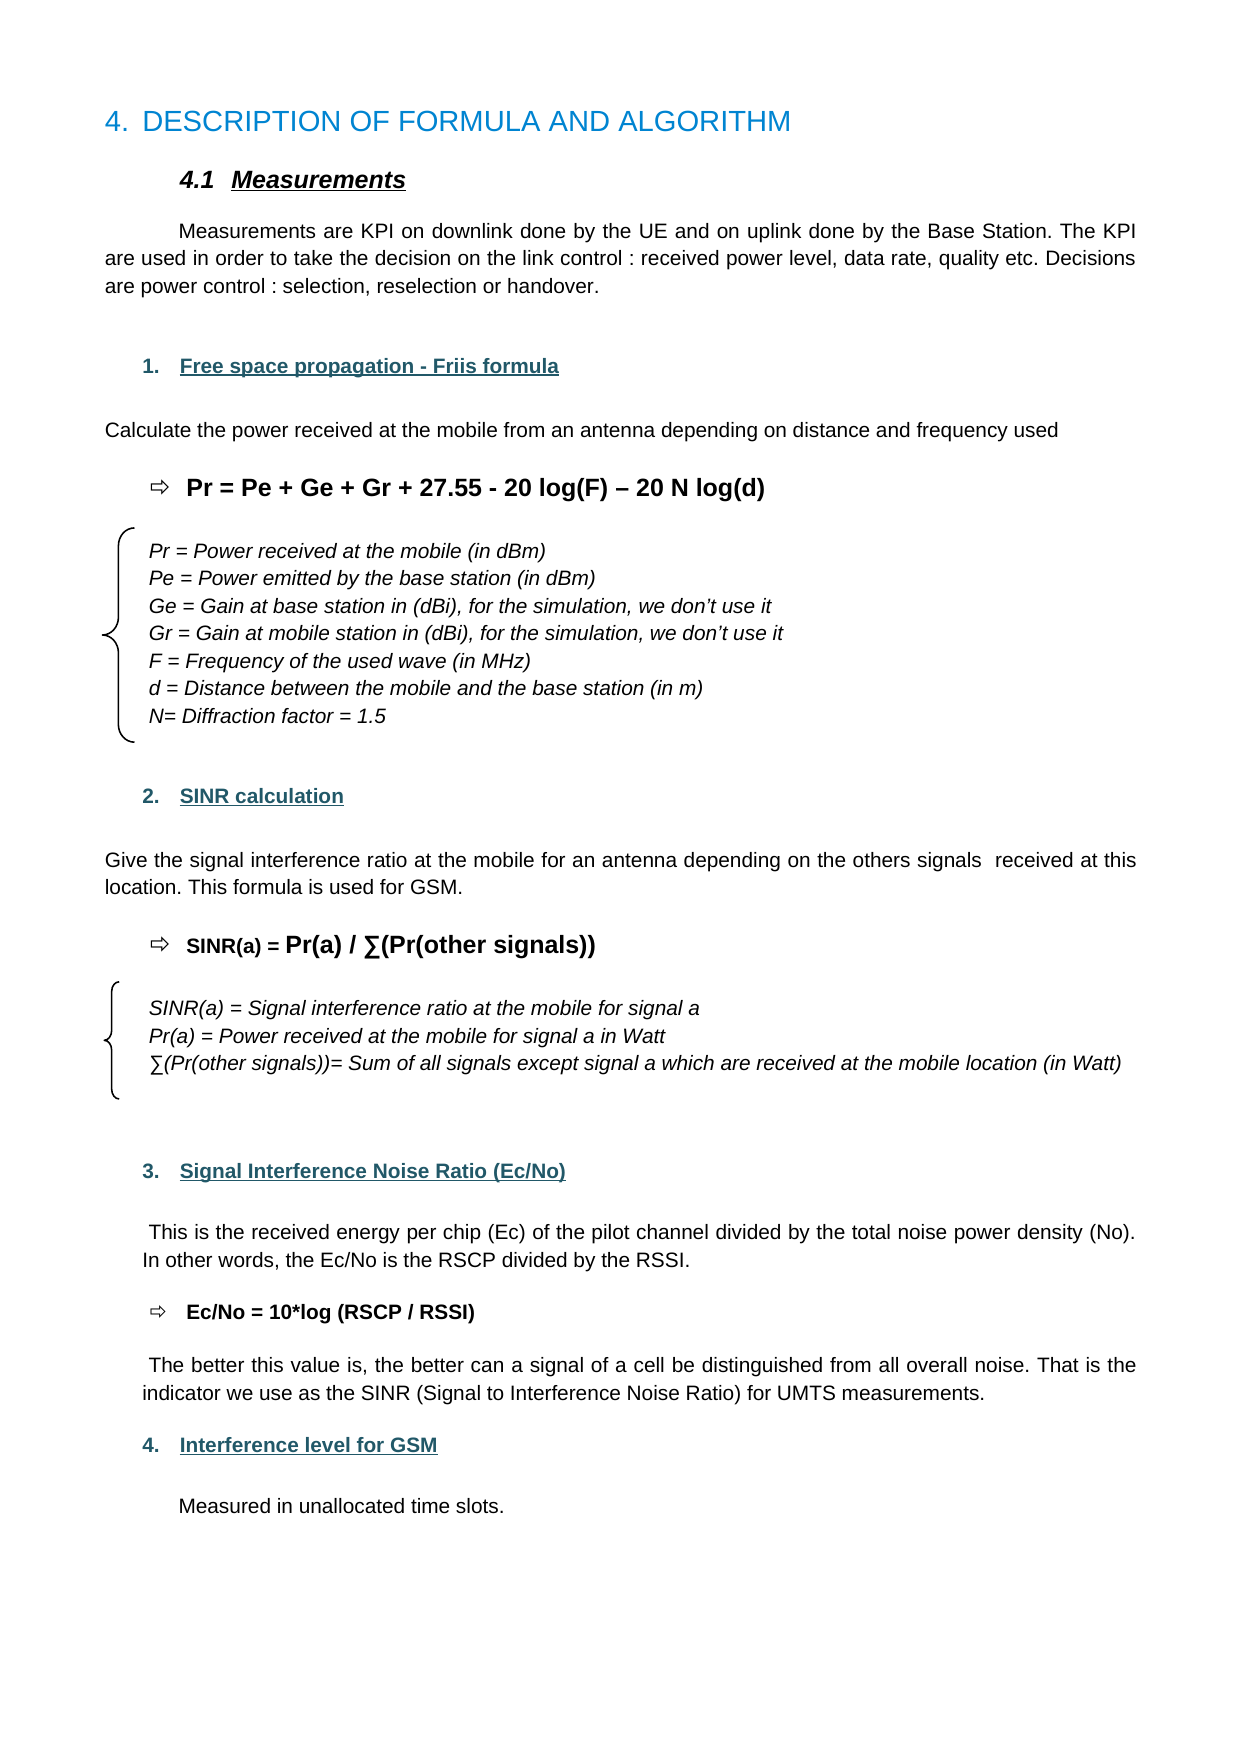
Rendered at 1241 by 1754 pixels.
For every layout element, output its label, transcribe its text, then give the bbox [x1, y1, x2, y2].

text Calculate the power received at the mobile from an antenna depending on distance and frequency used [104, 417, 1138, 441]
list Ec/No = 10*log (RSCP / RSSI) [149, 1300, 1138, 1324]
subtitle Free space propagation - Friis formula [142, 353, 1138, 377]
text Ge = Gain at base station in (dBi), for the simulation, we don’t use it [149, 594, 1138, 618]
text F = Frequency of the used wave (in MHz) [149, 649, 1138, 673]
list Pr = Pe + Ge + Gr + 27.55 - 20 log(F) – 20 N log(d) [149, 472, 1138, 501]
text This is the received energy per chip (Ec) of the pilot channel divided by the total noise power density (No). In other words, the Ec/No is the RSCP divided by the RSSI. [142, 1220, 1138, 1272]
text Pr(a) = Power received at the mobile for signal a in Watt [149, 1024, 1138, 1048]
text N= Diffraction factor = 1.5 [149, 704, 1138, 728]
subtitle Measurements [179, 165, 1138, 193]
subtitle DESCRIPTION OF FORMULA AND ALGORITHM [104, 104, 1138, 137]
text ∑(Pr(other signals))= Sum of all signals except signal a which are received at the mobile location (in Watt) [149, 1051, 1138, 1075]
list SINR(a) = Pr(a) / ∑(Pr(other signals)) [149, 930, 1138, 959]
text Give the signal interference ratio at the mobile for an antenna depending on the others signals received at this location. This formula is used for GSM. [104, 848, 1138, 899]
text Gr = Gain at mobile station in (dBi), for the simulation, we don’t use it [149, 621, 1138, 645]
subtitle Signal Interference Noise Ratio (Ec/No) [142, 1159, 1138, 1183]
text d = Distance between the mobile and the base station (in m) [149, 676, 1138, 700]
text Pr = Power received at the mobile (in dBm) [149, 539, 1138, 563]
text SINR(a) = Signal interference ratio at the mobile for signal a [149, 996, 1138, 1020]
text Pe = Power emitted by the base station (in dBm) [149, 566, 1138, 590]
subtitle SINR calculation [142, 784, 1138, 808]
text The better this value is, the better can a signal of a cell be distinguished from all overall noise. That is the indicator we use as the SINR (Signal to Interference Noise Ratio) for UMTS measurements. [142, 1353, 1138, 1404]
text Measured in unallocated time slots. [104, 1494, 1138, 1518]
subtitle Interference level for GSM [142, 1433, 1138, 1457]
text Measurements are KPI on downlink done by the UE and on uplink done by the Base Station. The KPI are used in order to take the decision on the link control : received power level, data rate, quality etc. Decisions are power control : selection, reselection or handover. [104, 218, 1138, 297]
